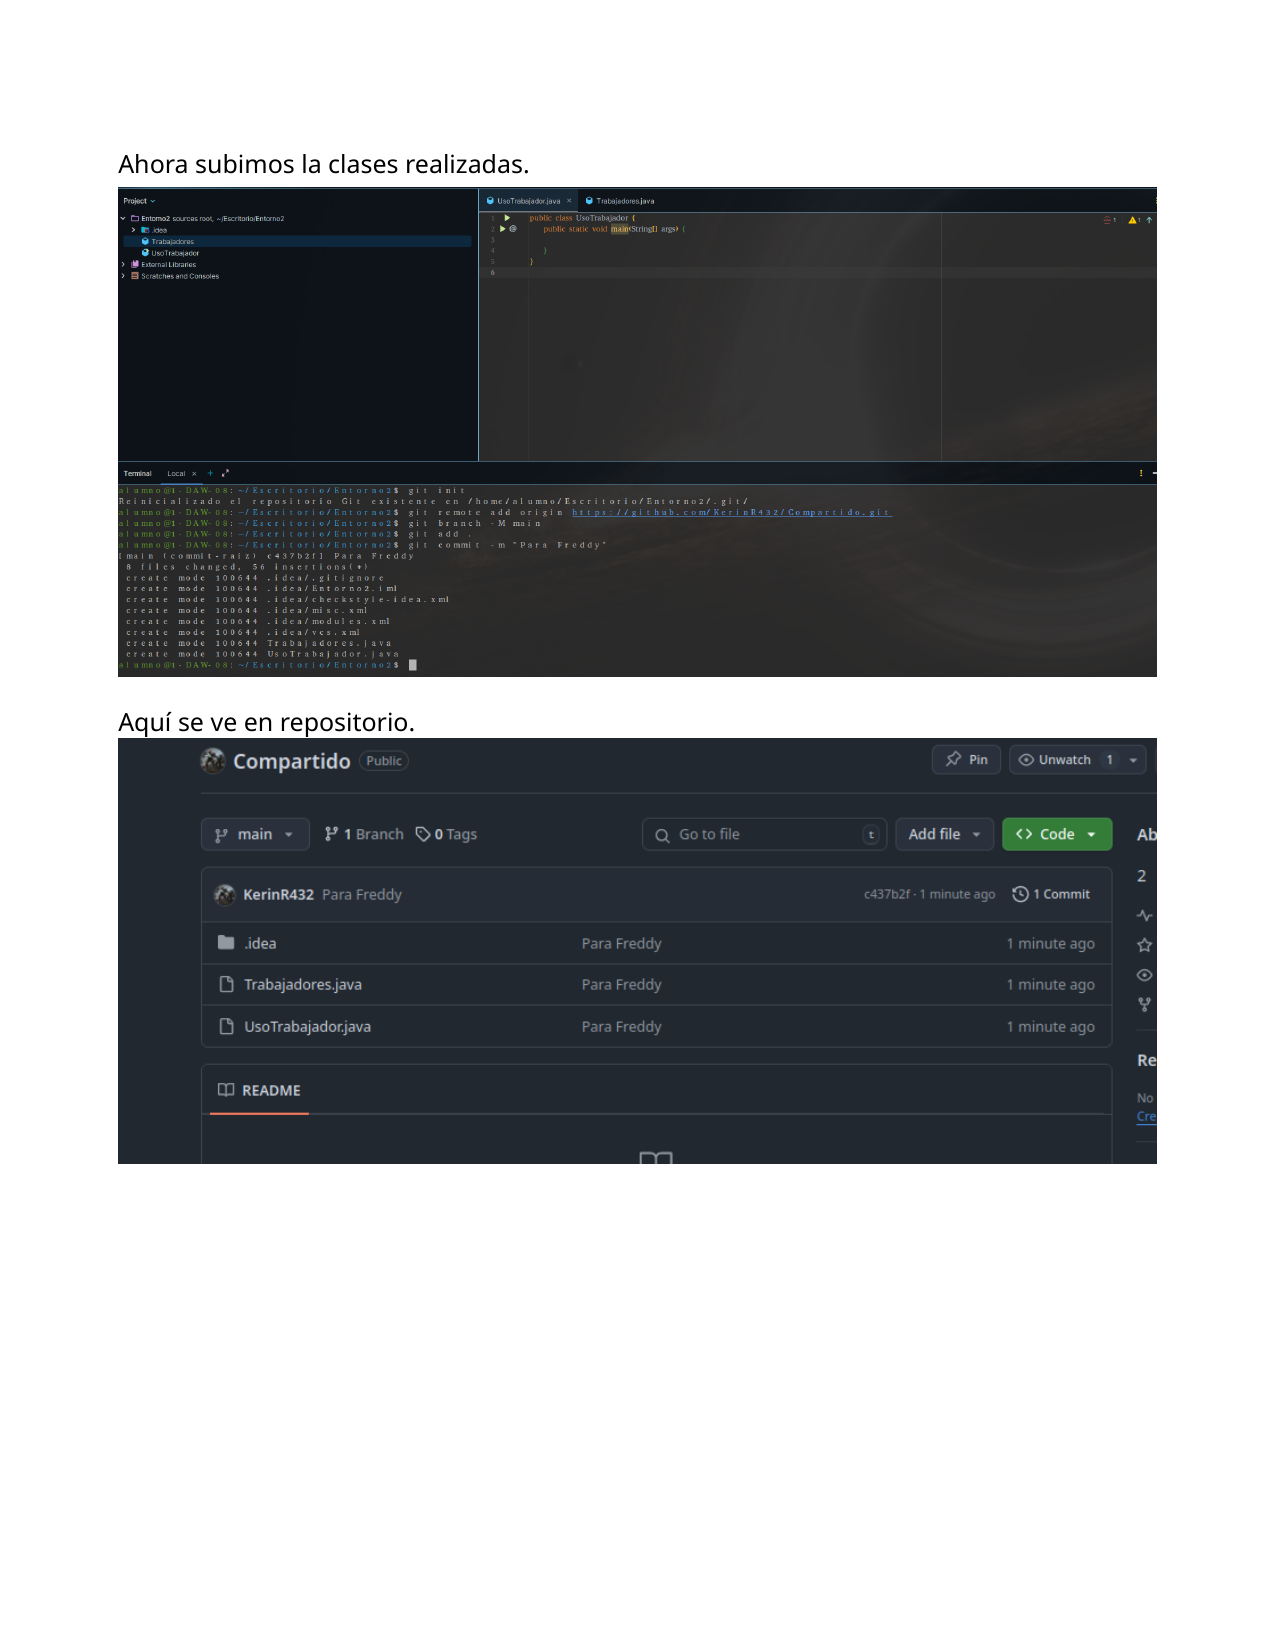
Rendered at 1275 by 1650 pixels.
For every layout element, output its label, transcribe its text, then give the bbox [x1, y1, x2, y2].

text Aquí se ve en repositorio. [118, 705, 1157, 738]
picture [118, 738, 1157, 1164]
text Ahora subimos la clases realizadas. [118, 147, 1157, 181]
picture [118, 187, 1157, 677]
